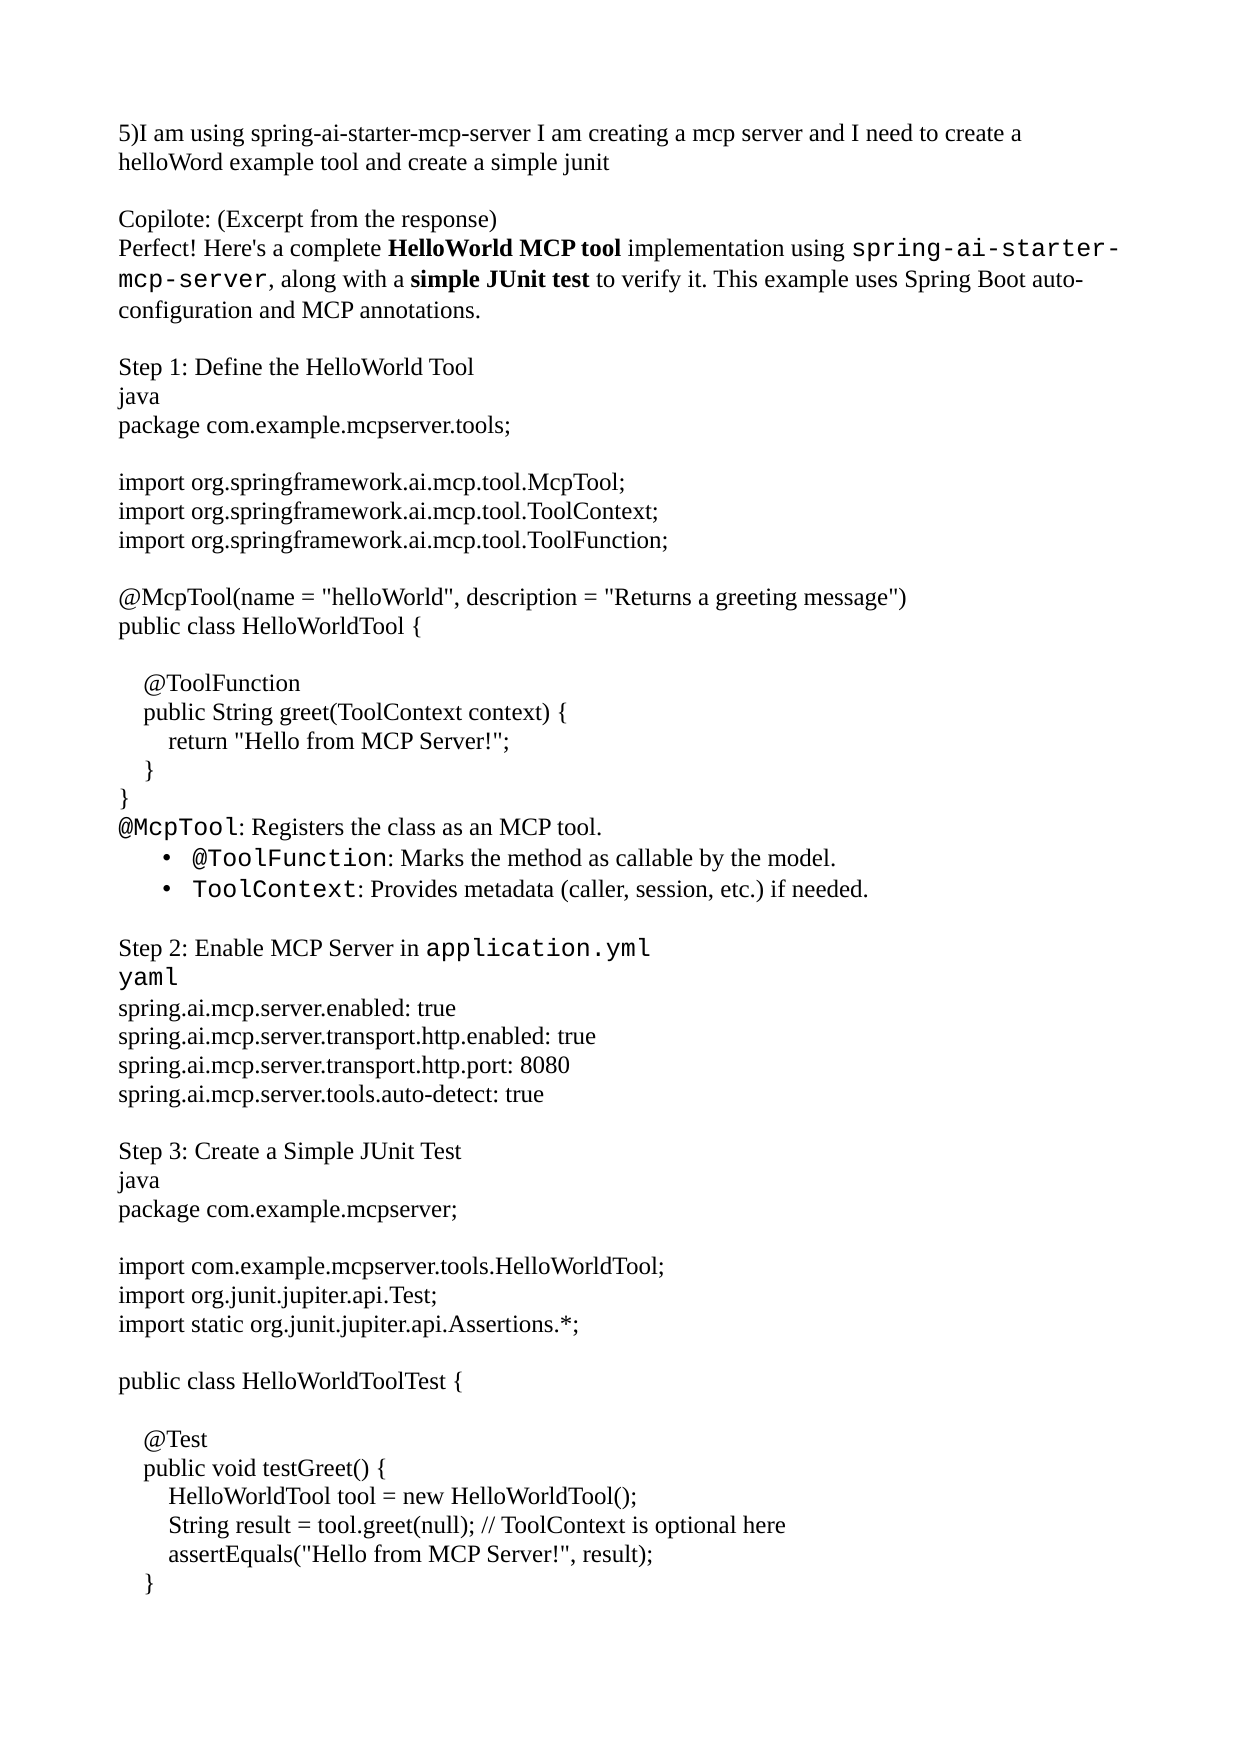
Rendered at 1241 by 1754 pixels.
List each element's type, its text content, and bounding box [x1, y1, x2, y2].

list ToolContext: Provides metadata (caller, session, etc.) if needed. [162, 874, 1122, 905]
text spring.ai.mcp.server.enabled: true spring.ai.mcp.server.transport.http.enabled: true spring.ai.mcp.server.transport.http.port: 8080 spring.ai.mcp.server.tools.auto-detect: true [118, 993, 1122, 1108]
list @ToolFunction: Marks the method as callable by the model. [162, 843, 1122, 874]
text package com.example.mcpserver.tools; import org.springframework.ai.mcp.tool.McpTool; import org.springframework.ai.mcp.tool.ToolContext; import org.springframework.ai.mcp.tool.ToolFunction; @McpTool(name = "helloWorld", description = "Returns a greeting message") public class HelloWorldTool { @ToolFunction public String greet(ToolContext context) { return "Hello from MCP Server!"; } } @McpTool: Registers the class as an MCP tool. [118, 410, 1122, 843]
text Step 2: Enable MCP Server in application.yml [118, 933, 1122, 964]
text yaml [118, 964, 1122, 993]
text Step 3: Create a Simple JUnit Test [118, 1136, 1122, 1165]
text java [118, 381, 1122, 410]
text 5)I am using spring-ai-starter-mcp-server I am creating a mcp server and I need to create a helloWord example tool and create a simple junit [118, 118, 1122, 176]
text java [118, 1165, 1122, 1194]
text Step 1: Define the HelloWorld Tool [118, 352, 1122, 381]
text package com.example.mcpserver; import com.example.mcpserver.tools.HelloWorldTool; import org.junit.jupiter.api.Test; import static org.junit.jupiter.api.Assertions.*; public class HelloWorldToolTest { @Test public void testGreet() { HelloWorldTool tool = new HelloWorldTool(); String result = tool.greet(null); // ToolContext is optional here assertEquals("Hello from MCP Server!", result); } [118, 1194, 1122, 1596]
text Perfect! Here's a complete HelloWorld MCP tool implementation using spring-ai-starter-mcp-server, along with a simple JUnit test to verify it. This example uses Spring Boot auto-configuration and MCP annotations. [118, 233, 1122, 323]
text Copilote: (Excerpt from the response) [118, 204, 1122, 233]
